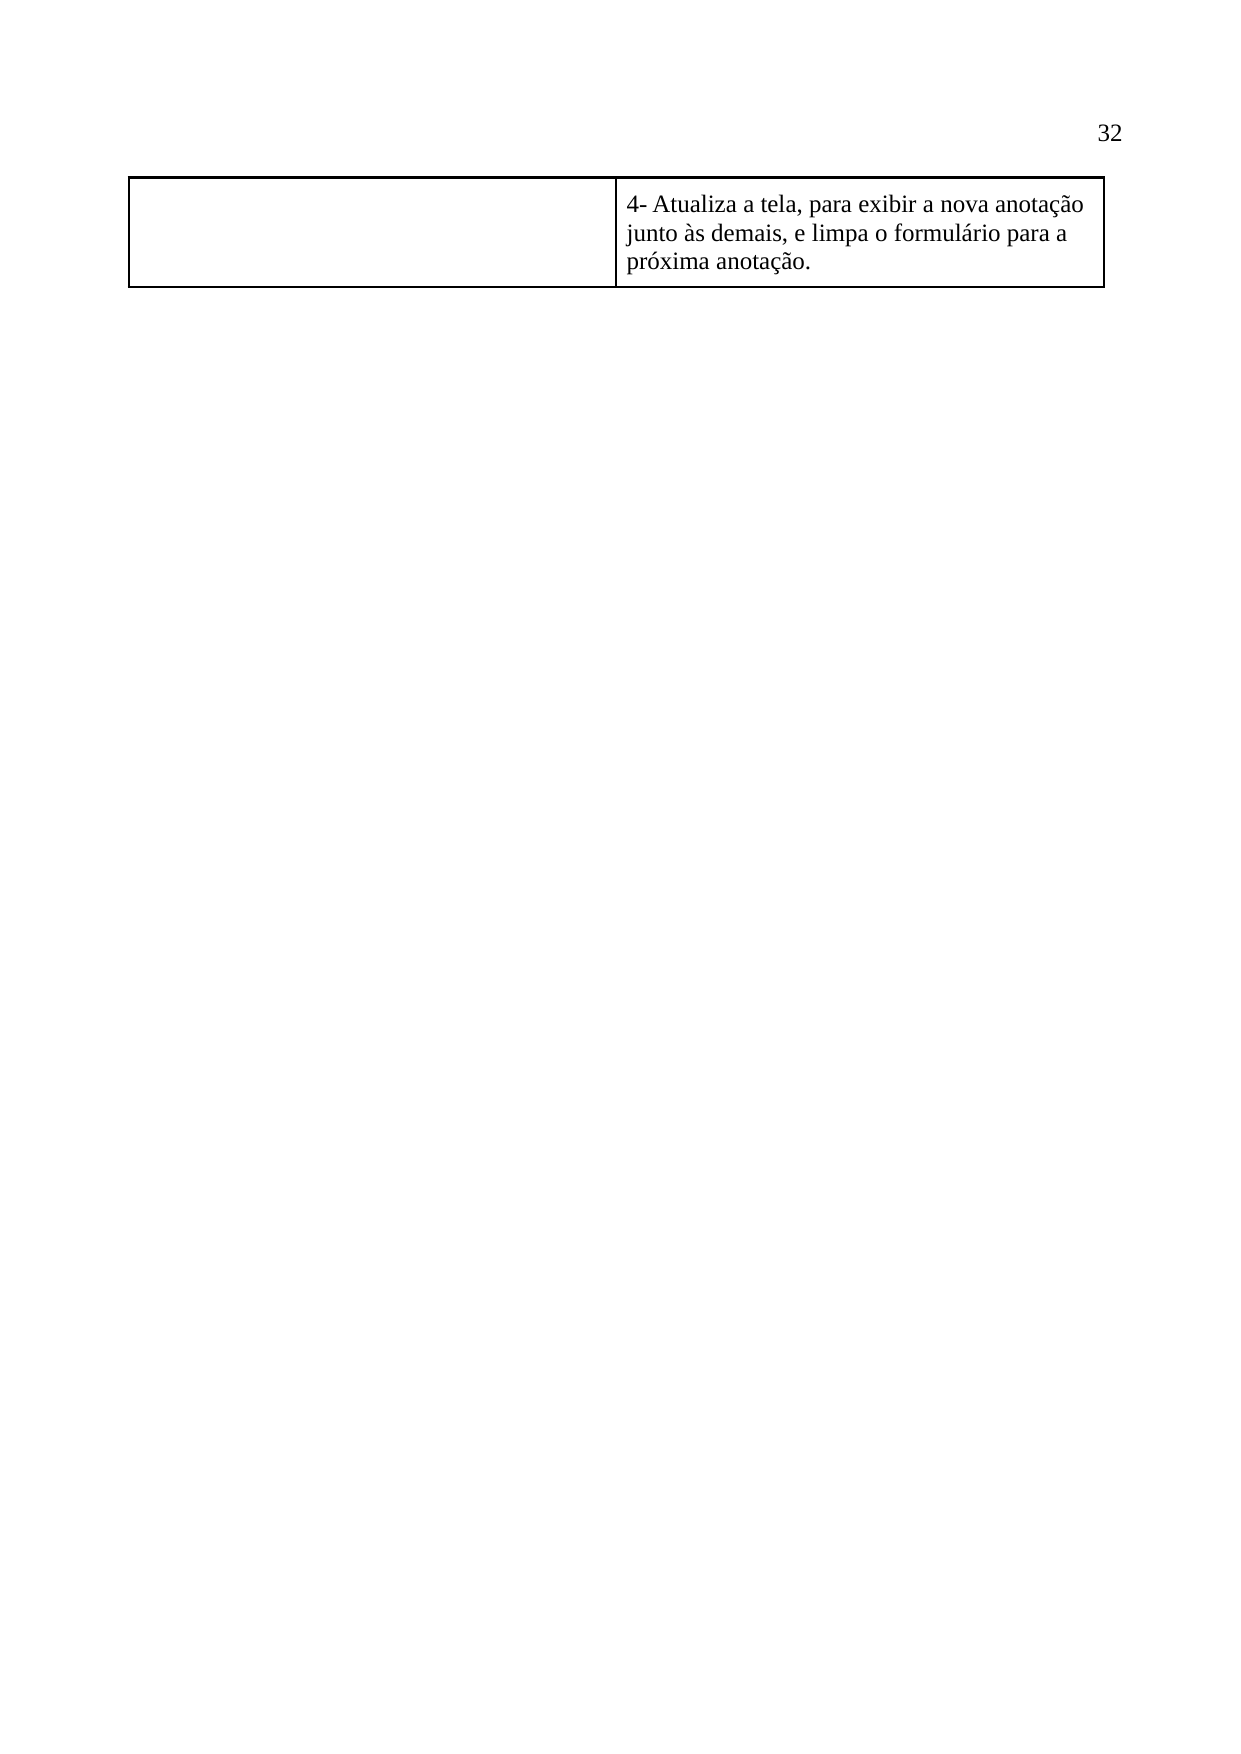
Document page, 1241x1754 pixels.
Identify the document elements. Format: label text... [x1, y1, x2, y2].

table_cell 4- Atualiza a tela, para exibir a nova anotação junto às demais, e limpa o formulário para a próxima anotação. [617, 179, 1103, 286]
table_cell [130, 179, 615, 286]
